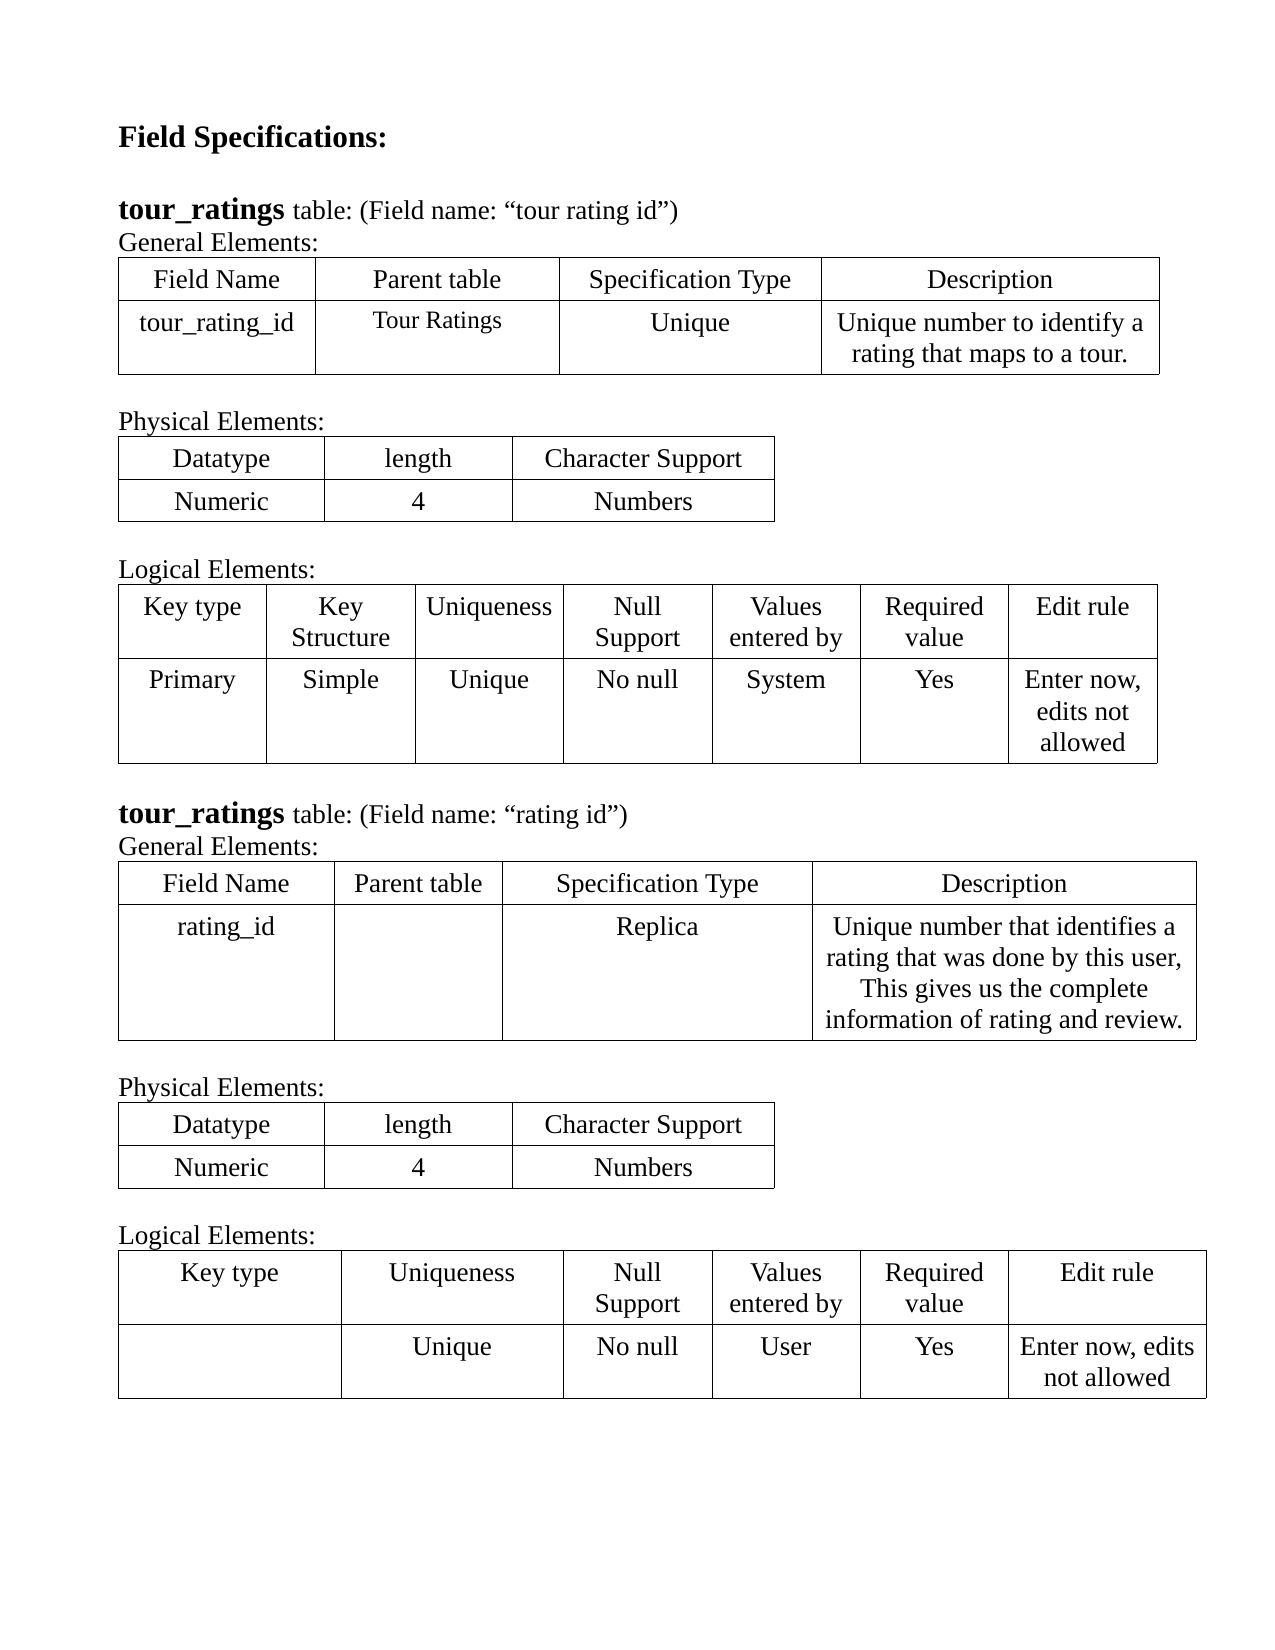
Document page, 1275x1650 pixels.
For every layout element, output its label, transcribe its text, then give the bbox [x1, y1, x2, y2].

text Logical Elements: [118, 553, 1157, 584]
table_header Key type [119, 1251, 341, 1324]
table_cell 4 [325, 1146, 512, 1188]
text Physical Elements: [118, 1071, 1157, 1102]
table_cell Numeric [119, 480, 324, 521]
table_cell System [713, 659, 860, 763]
table_cell No null [564, 1325, 712, 1398]
table_header Values entered by [713, 585, 860, 658]
table_header Edit rule [1009, 1251, 1206, 1324]
table_cell Unique [560, 301, 821, 374]
table_header Edit rule [1009, 585, 1157, 658]
table_cell Yes [861, 659, 1008, 763]
table_header Key type [119, 585, 266, 658]
table_header Character Support [513, 437, 774, 479]
table_cell Yes [861, 1325, 1008, 1398]
text Physical Elements: [118, 405, 1157, 436]
table_header Parent table [335, 862, 502, 904]
table_cell Unique number to identify a rating that maps to a tour. [822, 301, 1159, 374]
table_header Field Name [119, 862, 334, 904]
table_cell Simple [267, 659, 415, 763]
text Field Specifications: [118, 118, 1157, 154]
table_header Key Structure [267, 585, 415, 658]
table_header Specification Type [560, 258, 821, 300]
table_cell Enter now, edits not allowed [1009, 659, 1157, 763]
table_header Parent table [316, 258, 559, 300]
table_cell Numbers [513, 480, 774, 521]
text tour_ratings table: (Field name: “rating id”) [118, 794, 1157, 830]
table_header length [325, 1103, 512, 1145]
table_cell Unique number that identifies a rating that was done by this user, This gives us the complete information of rating and review. [813, 905, 1196, 1040]
table_header length [325, 437, 512, 479]
text General Elements: [118, 226, 1157, 257]
table_cell Enter now, edits not allowed [1009, 1325, 1206, 1398]
table_cell Tour Ratings [316, 301, 559, 374]
table_header Datatype [119, 1103, 324, 1145]
table_header Datatype [119, 437, 324, 479]
table_cell 4 [325, 480, 512, 521]
text General Elements: [118, 830, 1157, 861]
table_header Required value [861, 1251, 1008, 1324]
table_cell tour_rating_id [119, 301, 315, 374]
table_cell User [713, 1325, 860, 1398]
table_header Description [822, 258, 1159, 300]
table_cell [119, 1325, 341, 1398]
table_cell Unique [342, 1325, 563, 1398]
table_header Specification Type [503, 862, 812, 904]
table_cell Unique [416, 659, 563, 763]
table_cell Replica [503, 905, 812, 1040]
table_header Uniqueness [416, 585, 563, 658]
table_header Required value [861, 585, 1008, 658]
table_cell Numbers [513, 1146, 774, 1188]
table_cell rating_id [119, 905, 334, 1040]
table_header Description [813, 862, 1196, 904]
text tour_ratings table: (Field name: “tour rating id”) [118, 190, 1157, 226]
table_header Values entered by [713, 1251, 860, 1324]
table_header Null Support [564, 1251, 712, 1324]
table_cell Numeric [119, 1146, 324, 1188]
table_cell [335, 905, 502, 1040]
text Logical Elements: [118, 1219, 1157, 1250]
table_cell Primary [119, 659, 266, 763]
table_cell No null [564, 659, 712, 763]
table_header Null Support [564, 585, 712, 658]
table_header Character Support [513, 1103, 774, 1145]
table_header Uniqueness [342, 1251, 563, 1324]
table_header Field Name [119, 258, 315, 300]
